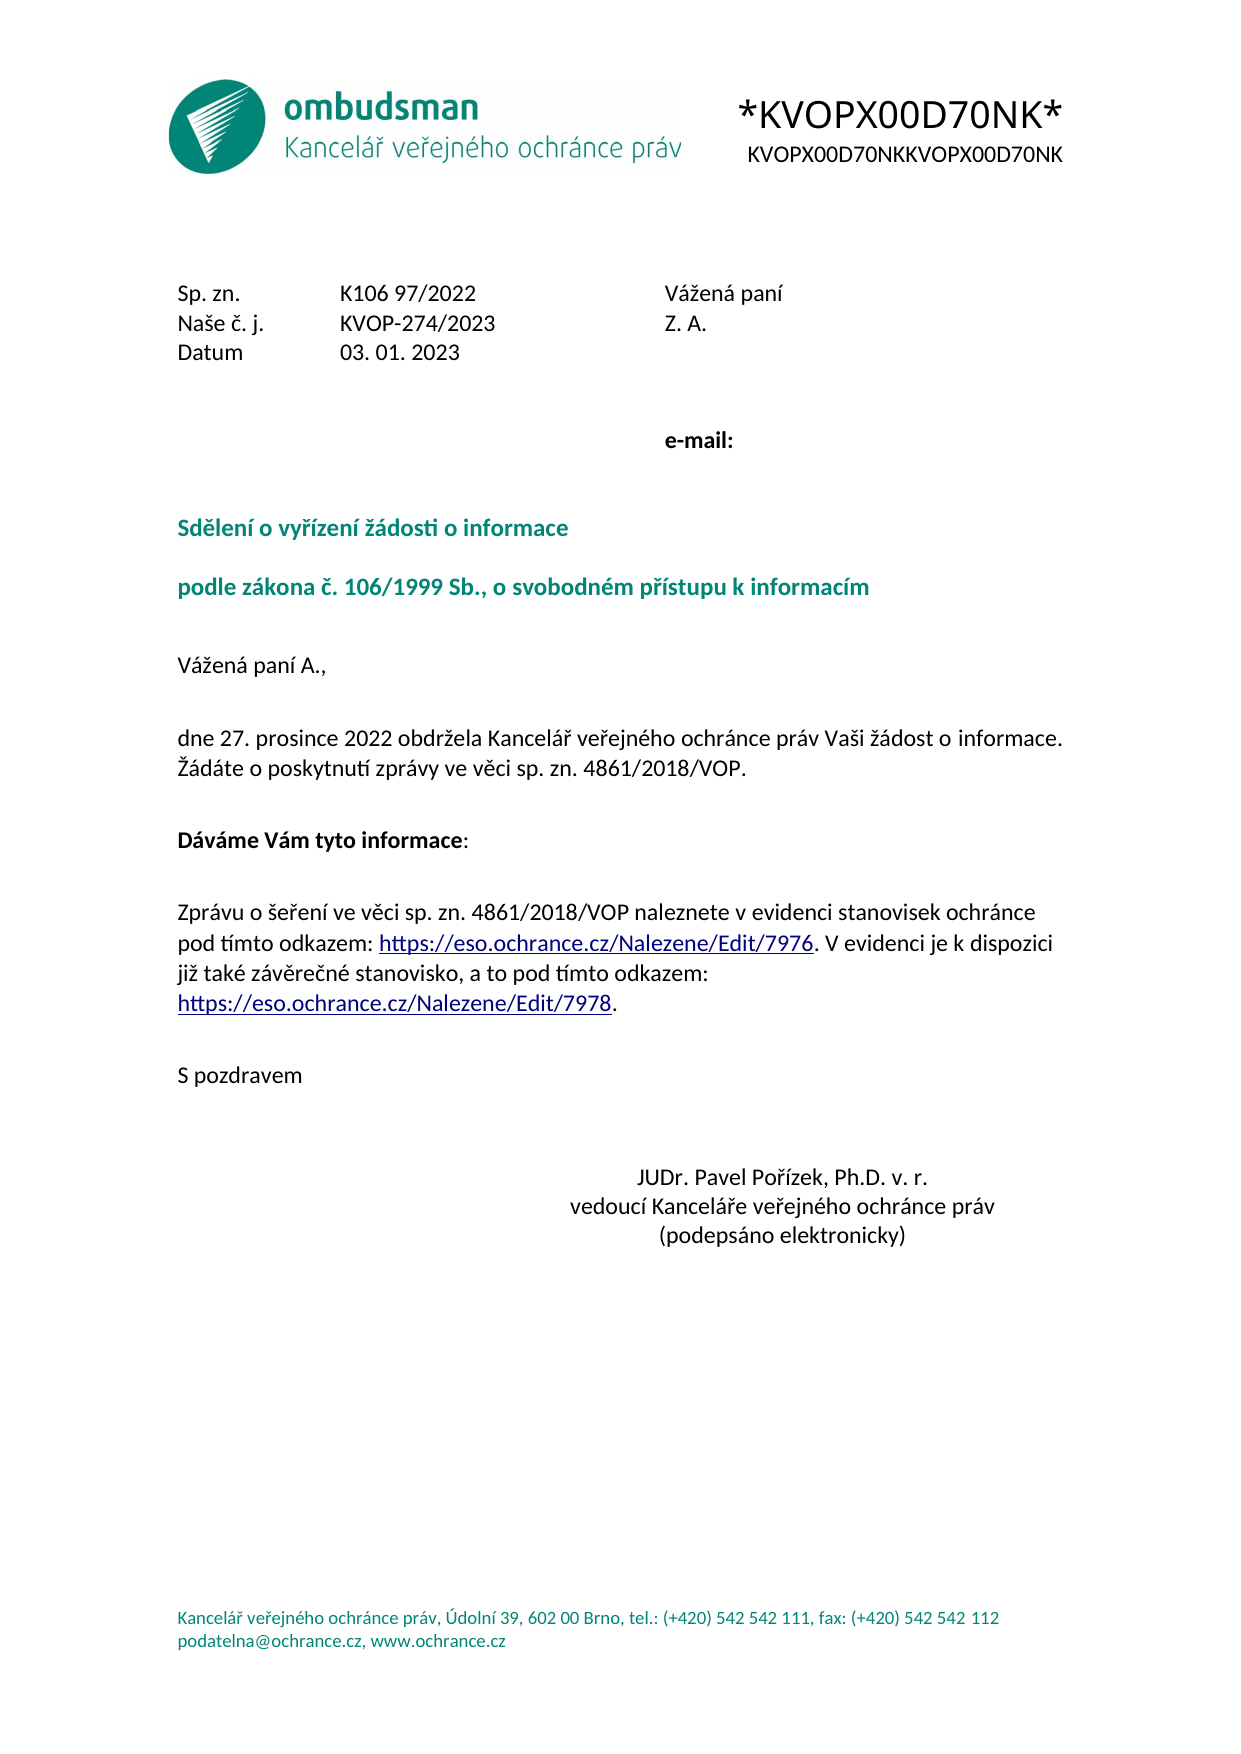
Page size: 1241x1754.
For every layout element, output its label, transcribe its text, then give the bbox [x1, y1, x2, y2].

table_header K106 97/2022 KVOP-274/2023 03. 01. 2023 [340, 220, 664, 513]
text Vážená paní A., [177, 651, 1063, 680]
subtitle Sdělení o vyřízení žádosti o informace [177, 513, 1063, 543]
text vedoucí Kanceláře veřejného ochránce práv [502, 1191, 1063, 1220]
table_header Sp. zn. Naše č. j. Datum [177, 220, 340, 513]
table_header Vážená paní Z. A. e-mail: [665, 220, 1085, 513]
text dne 27. prosince 2022 obdržela Kancelář veřejného ochránce práv Vaši žádost o informace. Žádáte o poskytnutí zprávy ve věci sp. zn. 4861/2018/VOP. [177, 723, 1063, 782]
text (podepsáno elektronicky) [502, 1220, 1063, 1249]
text S pozdravem [177, 1061, 1063, 1090]
text JUDr. Pavel Pořízek, Ph.D. v. r. [502, 1162, 1063, 1191]
text Zprávu o šeření ve věci sp. zn. 4861/2018/VOP naleznete v evidenci stanovisek ochránce pod tímto odkazem: https://eso.ochrance.cz/Nalezene/Edit/7976. V evidenci je k dispozici již také závěrečné stanovisko, a to pod tímto odkazem: https://eso.ochrance.cz/Nalezene/Edit/7978. [177, 897, 1063, 1018]
subtitle podle zákona č. 106/1999 Sb., o svobodném přístupu k informacím [177, 571, 1063, 602]
text Dáváme Vám tyto informace: [177, 825, 1063, 854]
